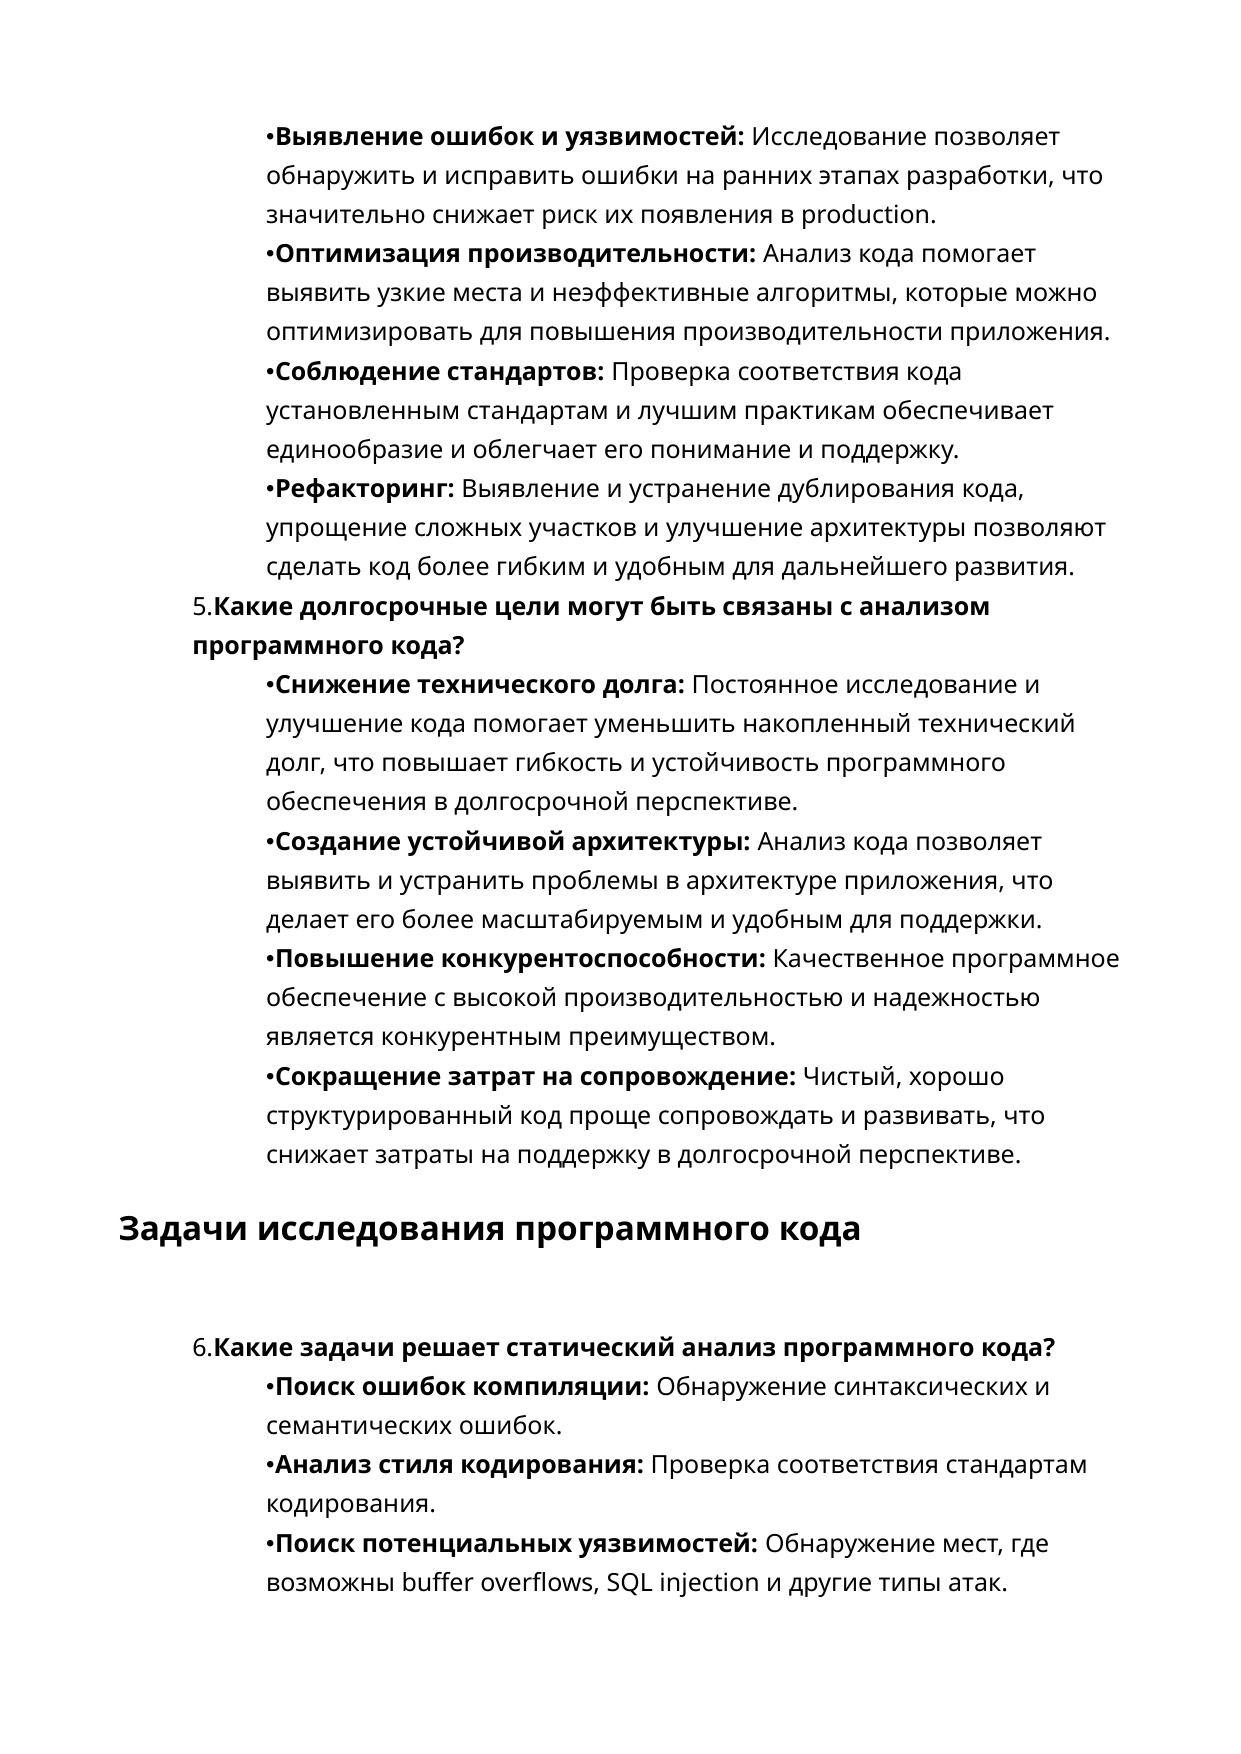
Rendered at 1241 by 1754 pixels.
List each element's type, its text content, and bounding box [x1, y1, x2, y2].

list Анализ стиля кодирования: Проверка соответствия стандартам кодирования. [118, 1447, 1122, 1520]
list Повышение конкурентоспособности: Качественное программное обеспечение с высокой производительностью и надежностью является конкурентным преимуществом. [118, 941, 1122, 1053]
list Создание устойчивой архитектуры: Анализ кода позволяет выявить и устранить проблемы в архитектуре приложения, что делает его более масштабируемым и удобным для поддержки. [118, 823, 1122, 936]
list Какие задачи решает статический анализ программного кода? [118, 1329, 1122, 1363]
list Выявление ошибок и уязвимостей: Исследование позволяет обнаружить и исправить ошибки на ранних этапах разработки, что значительно снижает риск их появления в production. [118, 118, 1122, 231]
list Сокращение затрат на сопровождение: Чистый, хорошо структурированный код проще сопровождать и развивать, что снижает затраты на поддержку в долгосрочной перспективе. [118, 1058, 1122, 1171]
subtitle Задачи исследования программного кода [118, 1205, 1122, 1250]
list Соблюдение стандартов: Проверка соответствия кода установленным стандартам и лучшим практикам обеспечивает единообразие и облегчает его понимание и поддержку. [118, 353, 1122, 466]
list Поиск ошибок компиляции: Обнаружение синтаксических и семантических ошибок. [118, 1369, 1122, 1442]
list Рефакторинг: Выявление и устранение дублирования кода, упрощение сложных участков и улучшение архитектуры позволяют сделать код более гибким и удобным для дальнейшего развития. [118, 471, 1122, 583]
list Снижение технического долга: Постоянное исследование и улучшение кода помогает уменьшить накопленный технический долг, что повышает гибкость и устойчивость программного обеспечения в долгосрочной перспективе. [118, 666, 1122, 818]
list Какие долгосрочные цели могут быть связаны с анализом программного кода? [118, 588, 1122, 661]
list Поиск потенциальных уязвимостей: Обнаружение мест, где возможны buffer overflows, SQL injection и другие типы атак. [118, 1525, 1122, 1598]
list Оптимизация производительности: Анализ кода помогает выявить узкие места и неэффективные алгоритмы, которые можно оптимизировать для повышения производительности приложения. [118, 236, 1122, 348]
